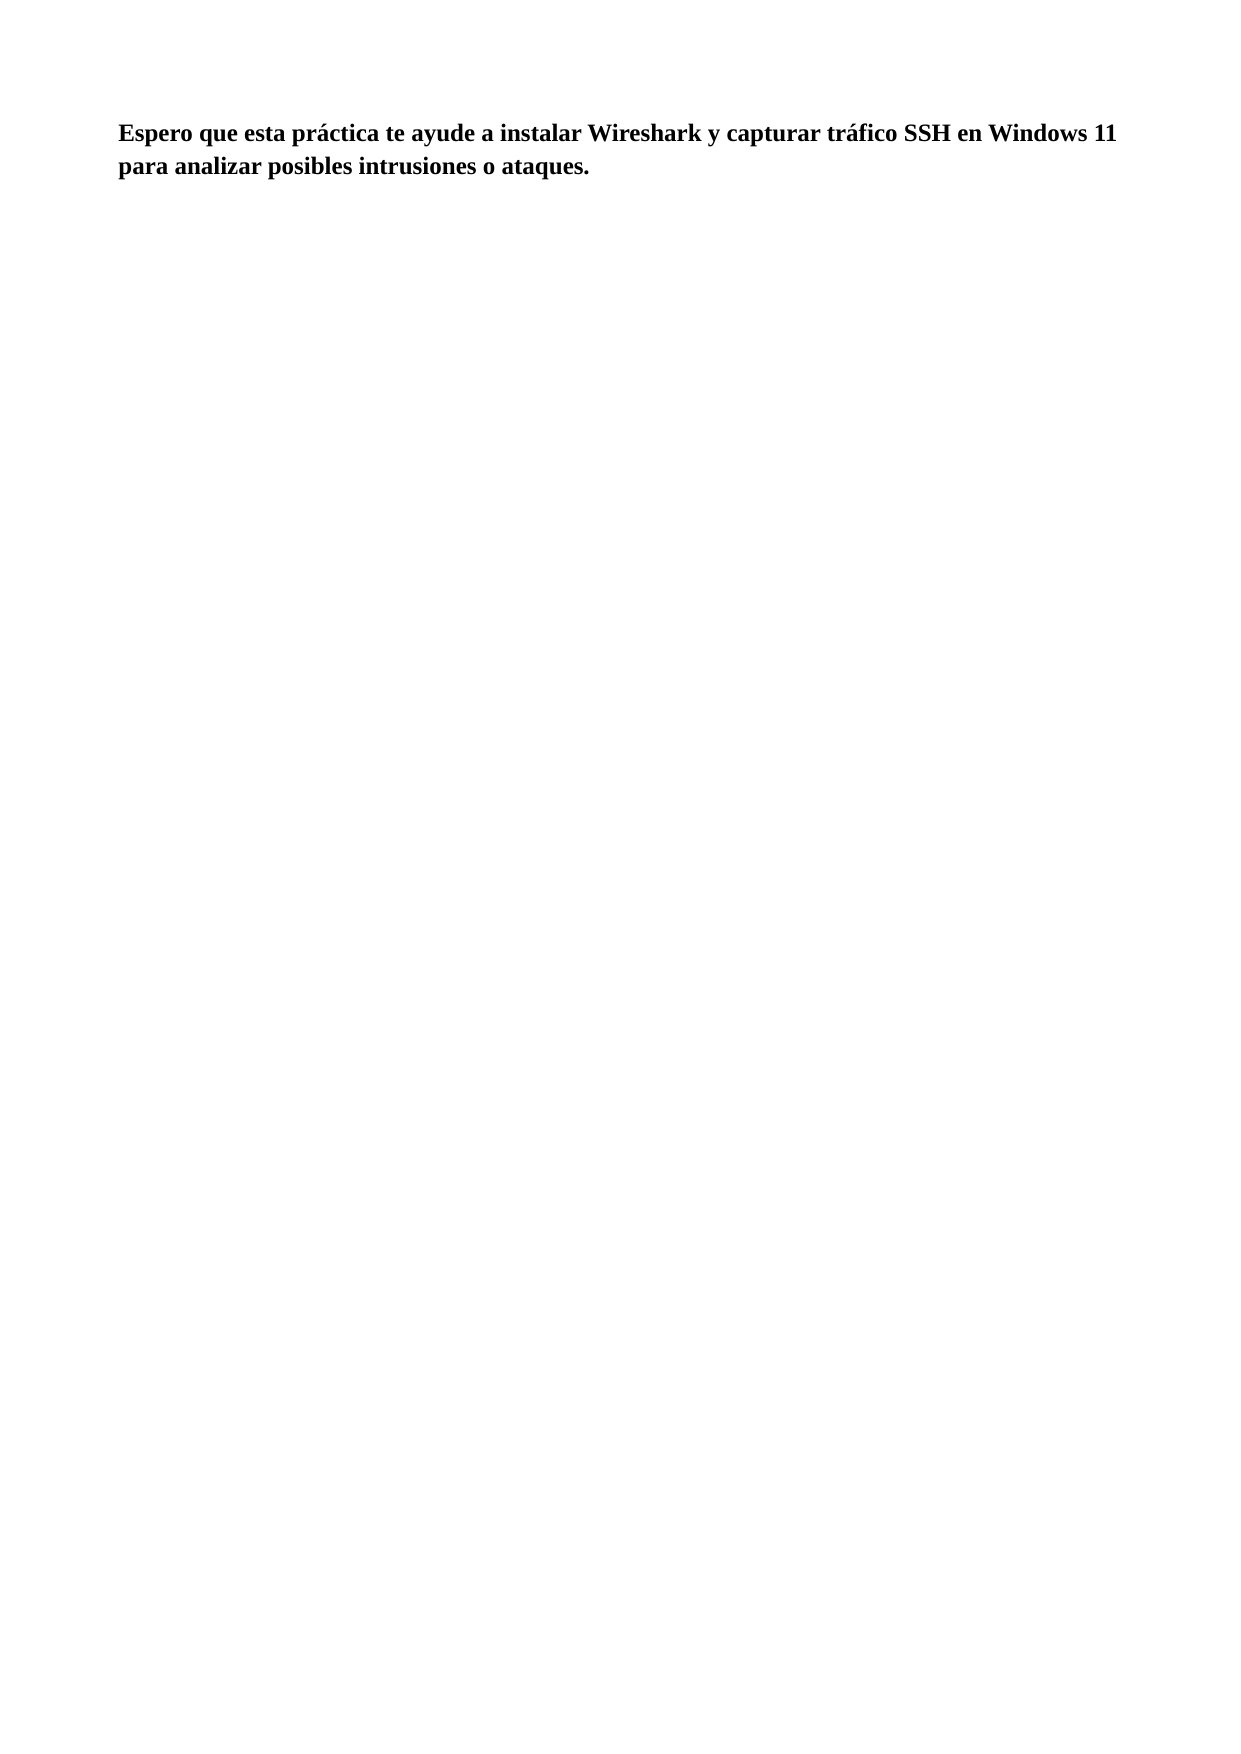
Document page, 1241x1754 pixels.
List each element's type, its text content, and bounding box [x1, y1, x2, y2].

text Espero que esta práctica te ayude a instalar Wireshark y capturar tráfico SSH en Windows 11 para analizar posibles intrusiones o ataques. [118, 118, 1122, 180]
